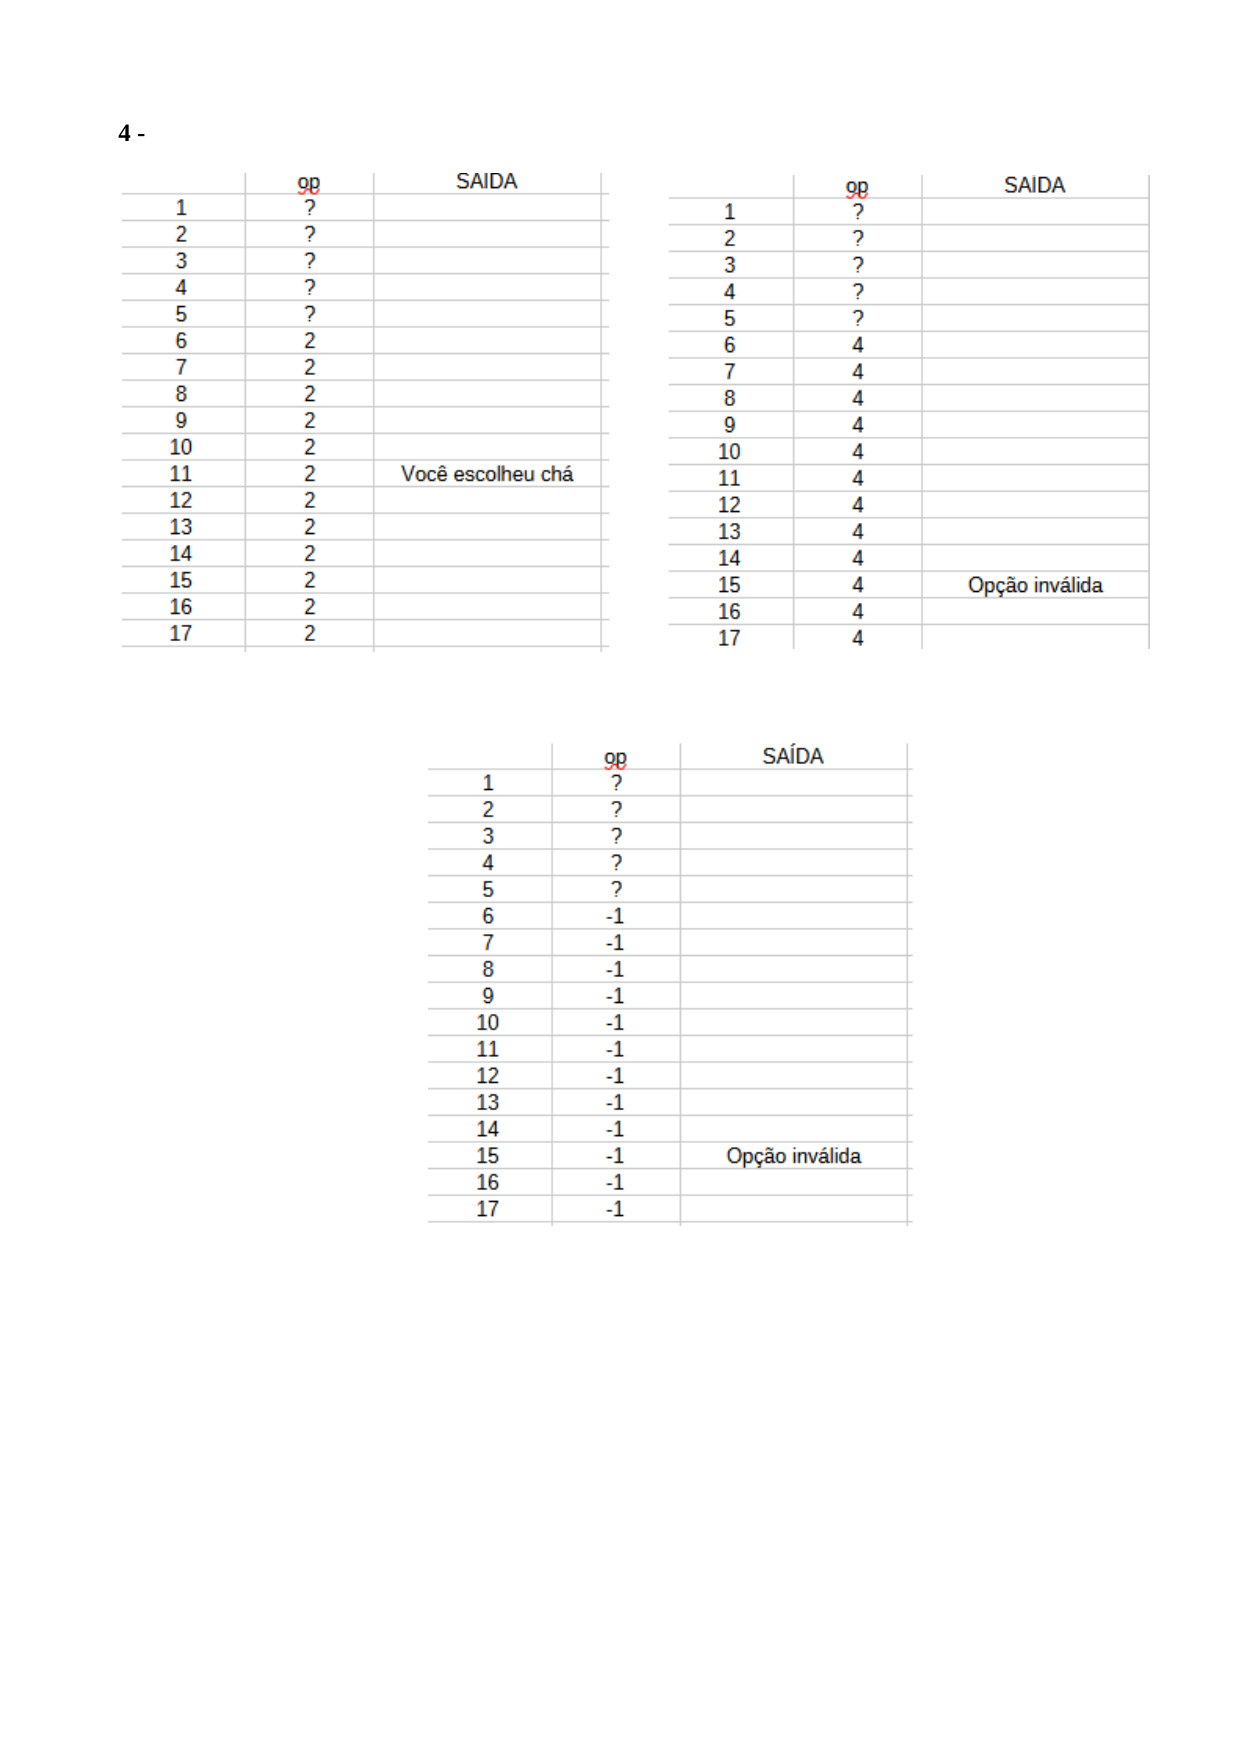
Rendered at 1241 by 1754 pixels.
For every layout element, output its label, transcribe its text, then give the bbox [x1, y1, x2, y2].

picture [428, 742, 913, 1226]
picture [121, 173, 610, 652]
text 4 - [118, 118, 1122, 147]
picture [668, 175, 1150, 649]
